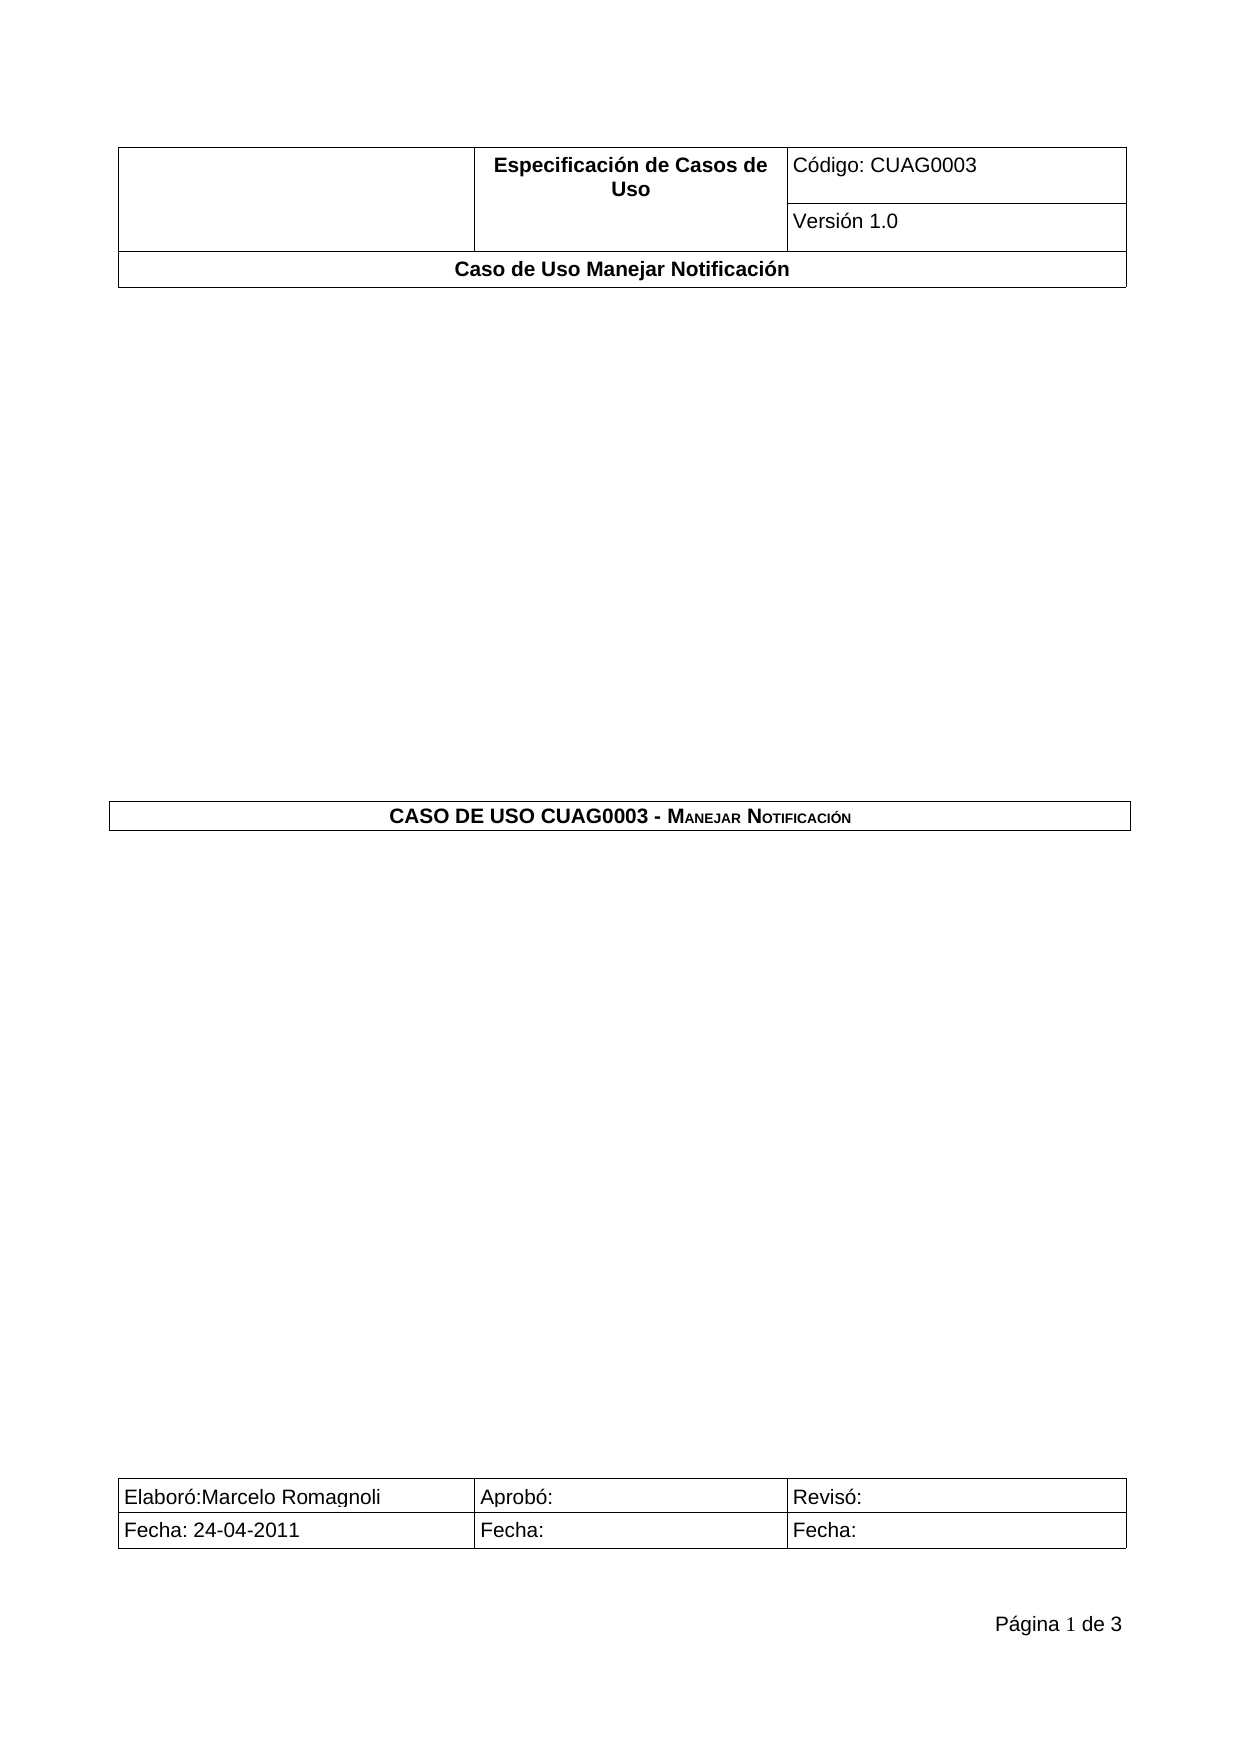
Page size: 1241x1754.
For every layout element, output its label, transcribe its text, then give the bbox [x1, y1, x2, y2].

table_header Revisó: [788, 1479, 1126, 1512]
table_cell Fecha: [475, 1513, 787, 1547]
table_cell Fecha: [788, 1513, 1126, 1547]
table_header Elaboró:Marcelo Romagnoli [119, 1479, 474, 1512]
table_header Aprobó: [475, 1479, 787, 1512]
text CASO DE USO CUAG0003 - Manejar Notificación [110, 802, 1130, 830]
table_cell Fecha: 24-04-2011 [119, 1513, 474, 1547]
